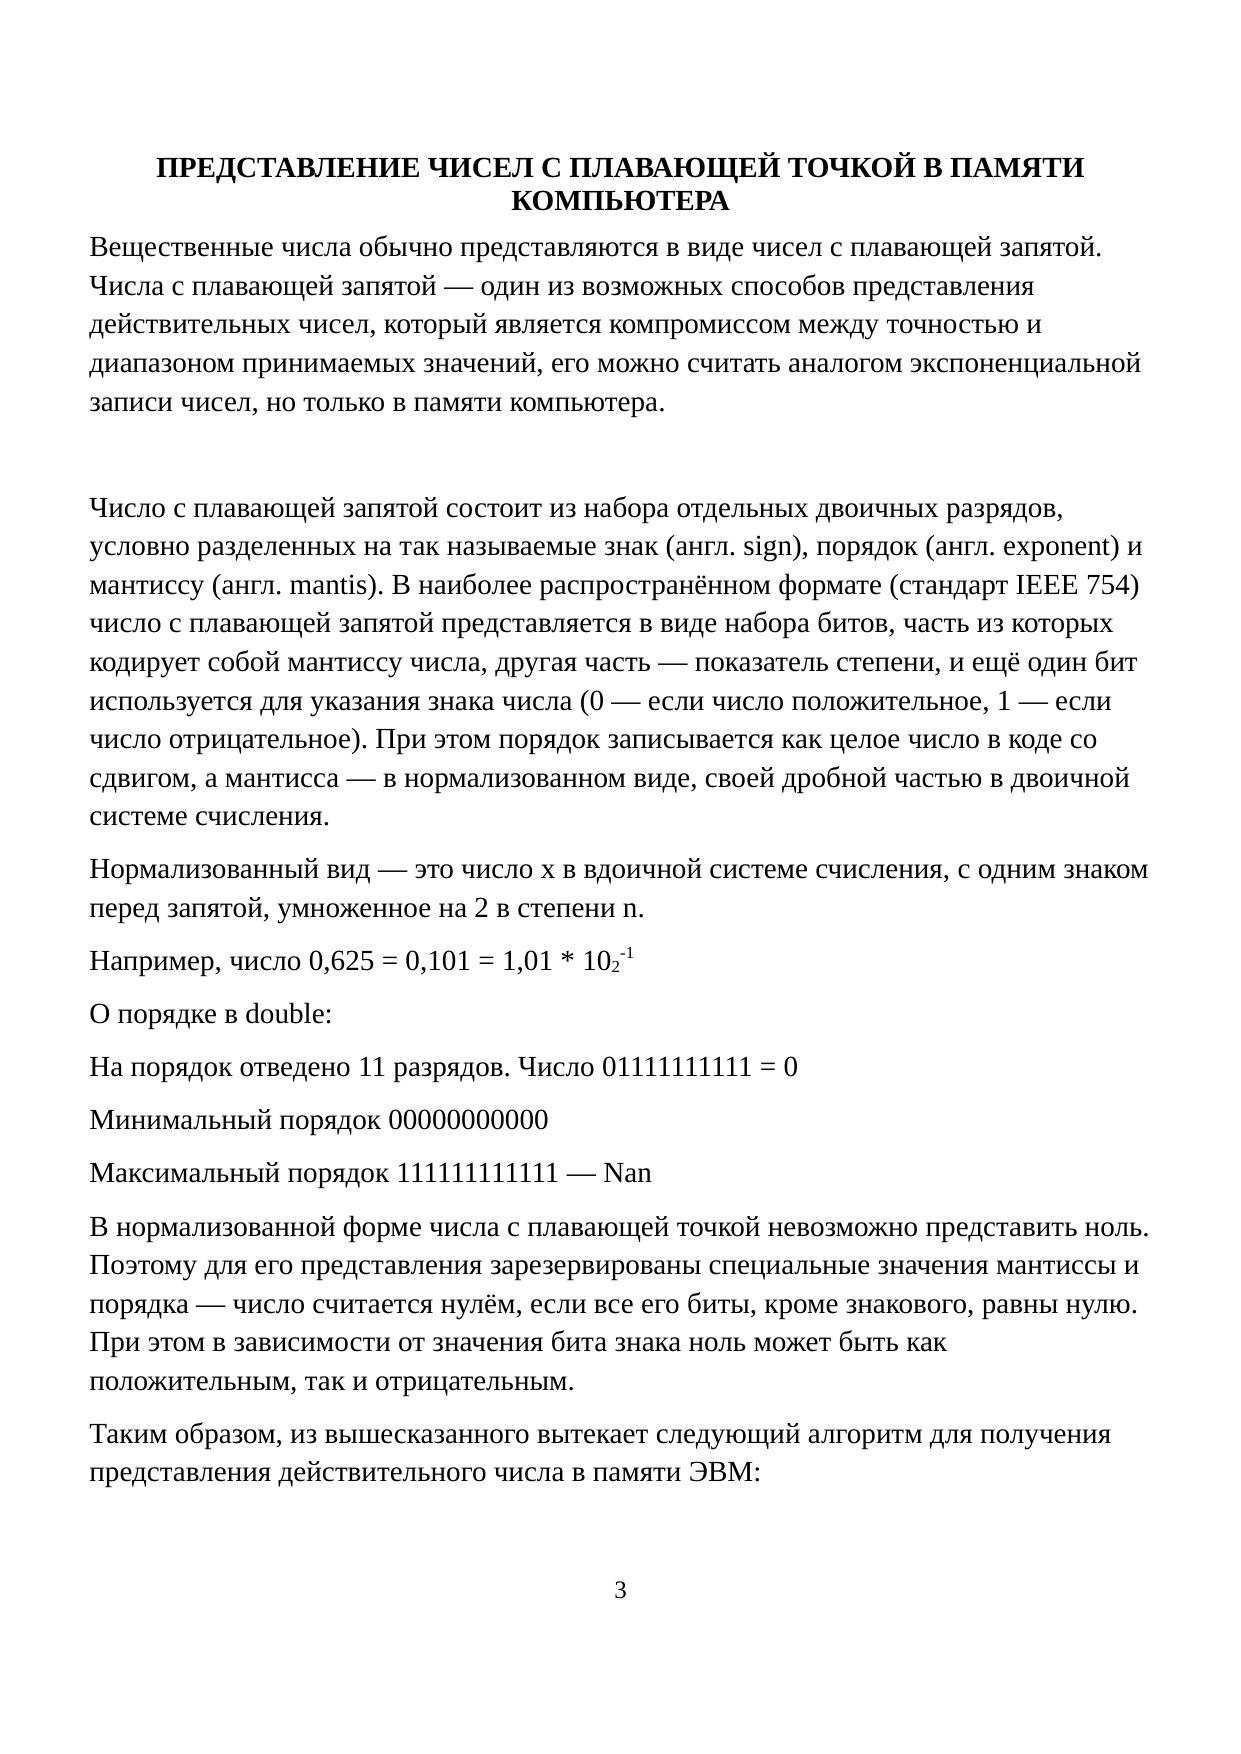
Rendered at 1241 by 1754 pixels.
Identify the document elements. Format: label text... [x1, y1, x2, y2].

subtitle На порядок отведено 11 разрядов. Число 01111111111 = 0 [89, 1049, 1152, 1083]
subtitle Максимальный порядок 111111111111 — Nan [89, 1156, 1152, 1189]
subtitle Вещественные числа обычно представляются в виде чисел с плавающей запятой. Числа с плавающей запятой — один из возможных способов представления действительных чисел, который является компромиссом между точностью и диапазоном принимаемых значений, его можно считать аналогом экспоненциальной записи чисел, но только в памяти компьютера. [89, 229, 1152, 417]
subtitle Таким образом, из вышесказанного вытекает следующий алгоритм для получения представления действительного числа в памяти ЭВМ: [89, 1416, 1152, 1488]
subtitle Минимальный порядок 00000000000 [89, 1102, 1152, 1136]
subtitle Например, число 0,625 = 0,101 = 1,01 * 102-1 [89, 943, 1152, 977]
subtitle В нормализованной форме числа с плавающей точкой невозможно представить ноль. Поэтому для его представления зарезервированы специальные значения мантиссы и порядка — число считается нулём, если все его биты, кроме знакового, равны нулю. При этом в зависимости от значения бита знака ноль может быть как положительным, так и отрицательным. [89, 1209, 1152, 1396]
subtitle Число с плавающей запятой состоит из набора отдельных двоичных разрядов, условно разделенных на так называемые знак (англ. sign), порядок (англ. exponent) и мантиссу (англ. mantis). В наиболее распространённом формате (стандарт IEEE 754) число с плавающей запятой представляется в виде набора битов, часть из которых кодирует собой мантиссу числа, другая часть — показатель степени, и ещё один бит используется для указания знака числа (0 — если число положительное, 1 — если число отрицательное). При этом порядок записывается как целое число в коде со сдвигом, а мантисса — в нормализованном виде, своей дробной частью в двоичной системе счисления. [89, 490, 1152, 832]
subtitle О порядке в double: [89, 996, 1152, 1030]
subtitle Нормализованный вид — это число x в вдоичной системе счисления, с одним знаком перед запятой, умноженное на 2 в степени n. [89, 851, 1152, 923]
subtitle Представление чисел с плавающей точкой в памяти компьютера [89, 150, 1152, 217]
